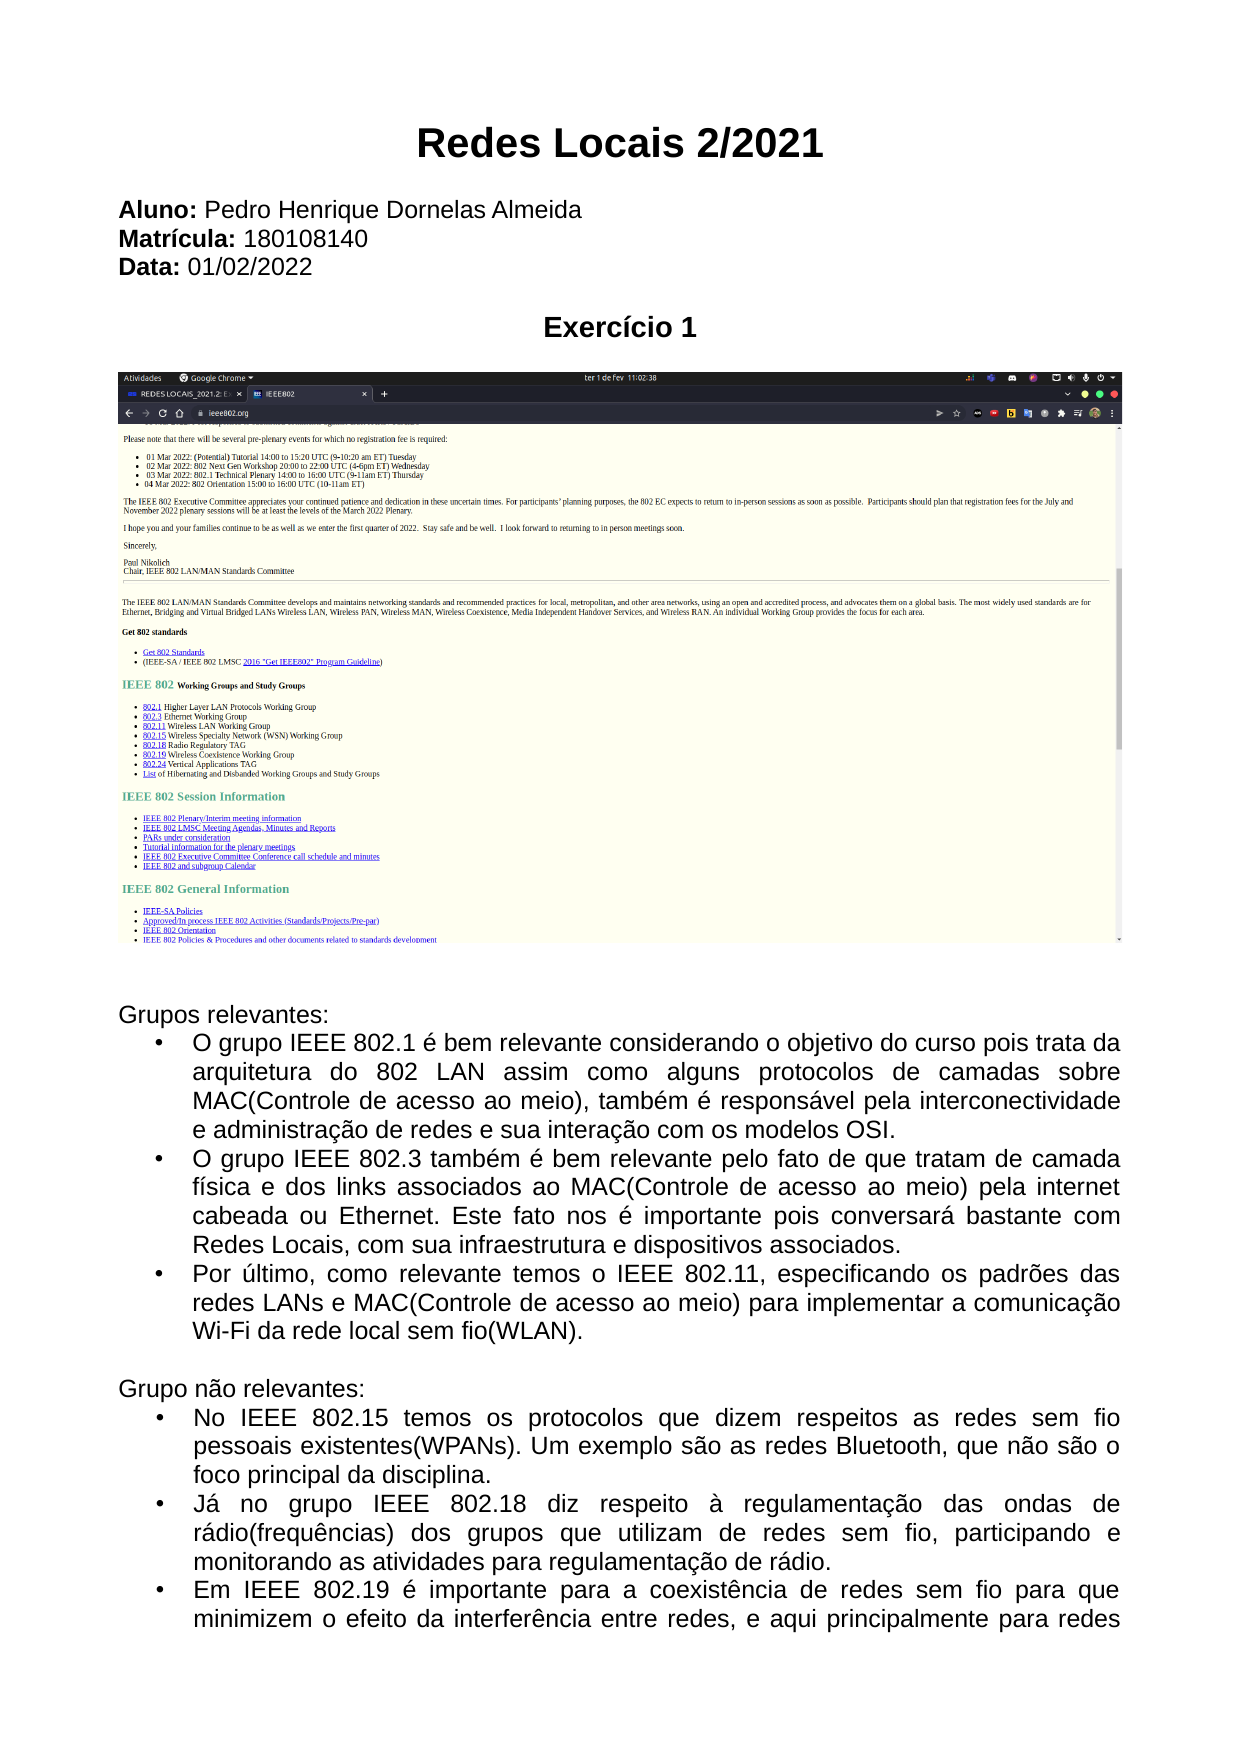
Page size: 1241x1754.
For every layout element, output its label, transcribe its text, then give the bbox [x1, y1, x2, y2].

list O grupo IEEE 802.1 é bem relevante considerando o objetivo do curso pois trata da arquitetura do 802 LAN assim como alguns protocolos de camadas sobre MAC(Controle de acesso ao meio), também é responsável pela interconectividade e administração de redes e sua interação com os modelos OSI. [154, 1028, 1122, 1143]
text Grupos relevantes: [118, 1000, 1122, 1028]
list O grupo IEEE 802.3 também é bem relevante pelo fato de que tratam de camada física e dos links associados ao MAC(Controle de acesso ao meio) pela internet cabeada ou Ethernet. Este fato nos é importante pois conversará bastante com Redes Locais, com sua infraestrutura e dispositivos associados. [154, 1143, 1122, 1259]
text Aluno: Pedro Henrique Dornelas Almeida [118, 195, 1122, 223]
list Já no grupo IEEE 802.18 diz respeito à regulamentação das ondas de rádio(frequências) dos grupos que utilizam de redes sem fio, participando e monitorando as atividades para regulamentação de rádio. [156, 1489, 1122, 1575]
list Por último, como relevante temos o IEEE 802.11, especificando os padrões das redes LANs e MAC(Controle de acesso ao meio) para implementar a comunicação Wi-Fi da rede local sem fio(WLAN). [154, 1259, 1122, 1345]
text Data: 01/02/2022 [118, 252, 1122, 281]
text Matrícula: 180108140 [118, 223, 1122, 252]
list No IEEE 802.15 temos os protocolos que dizem respeitos as redes sem fio pessoais existentes(WPANs). Um exemplo são as redes Bluetooth, que não são o foco principal da disciplina. [156, 1402, 1122, 1489]
text Grupo não relevantes: [118, 1374, 1122, 1402]
text Exercício 1 [118, 310, 1122, 343]
text Redes Locais 2/2021 [118, 118, 1122, 166]
list Em IEEE 802.19 é importante para a coexistência de redes sem fio para que minimizem o efeito da interferência entre redes, e aqui principalmente para redes [156, 1575, 1122, 1633]
picture [118, 372, 1123, 943]
